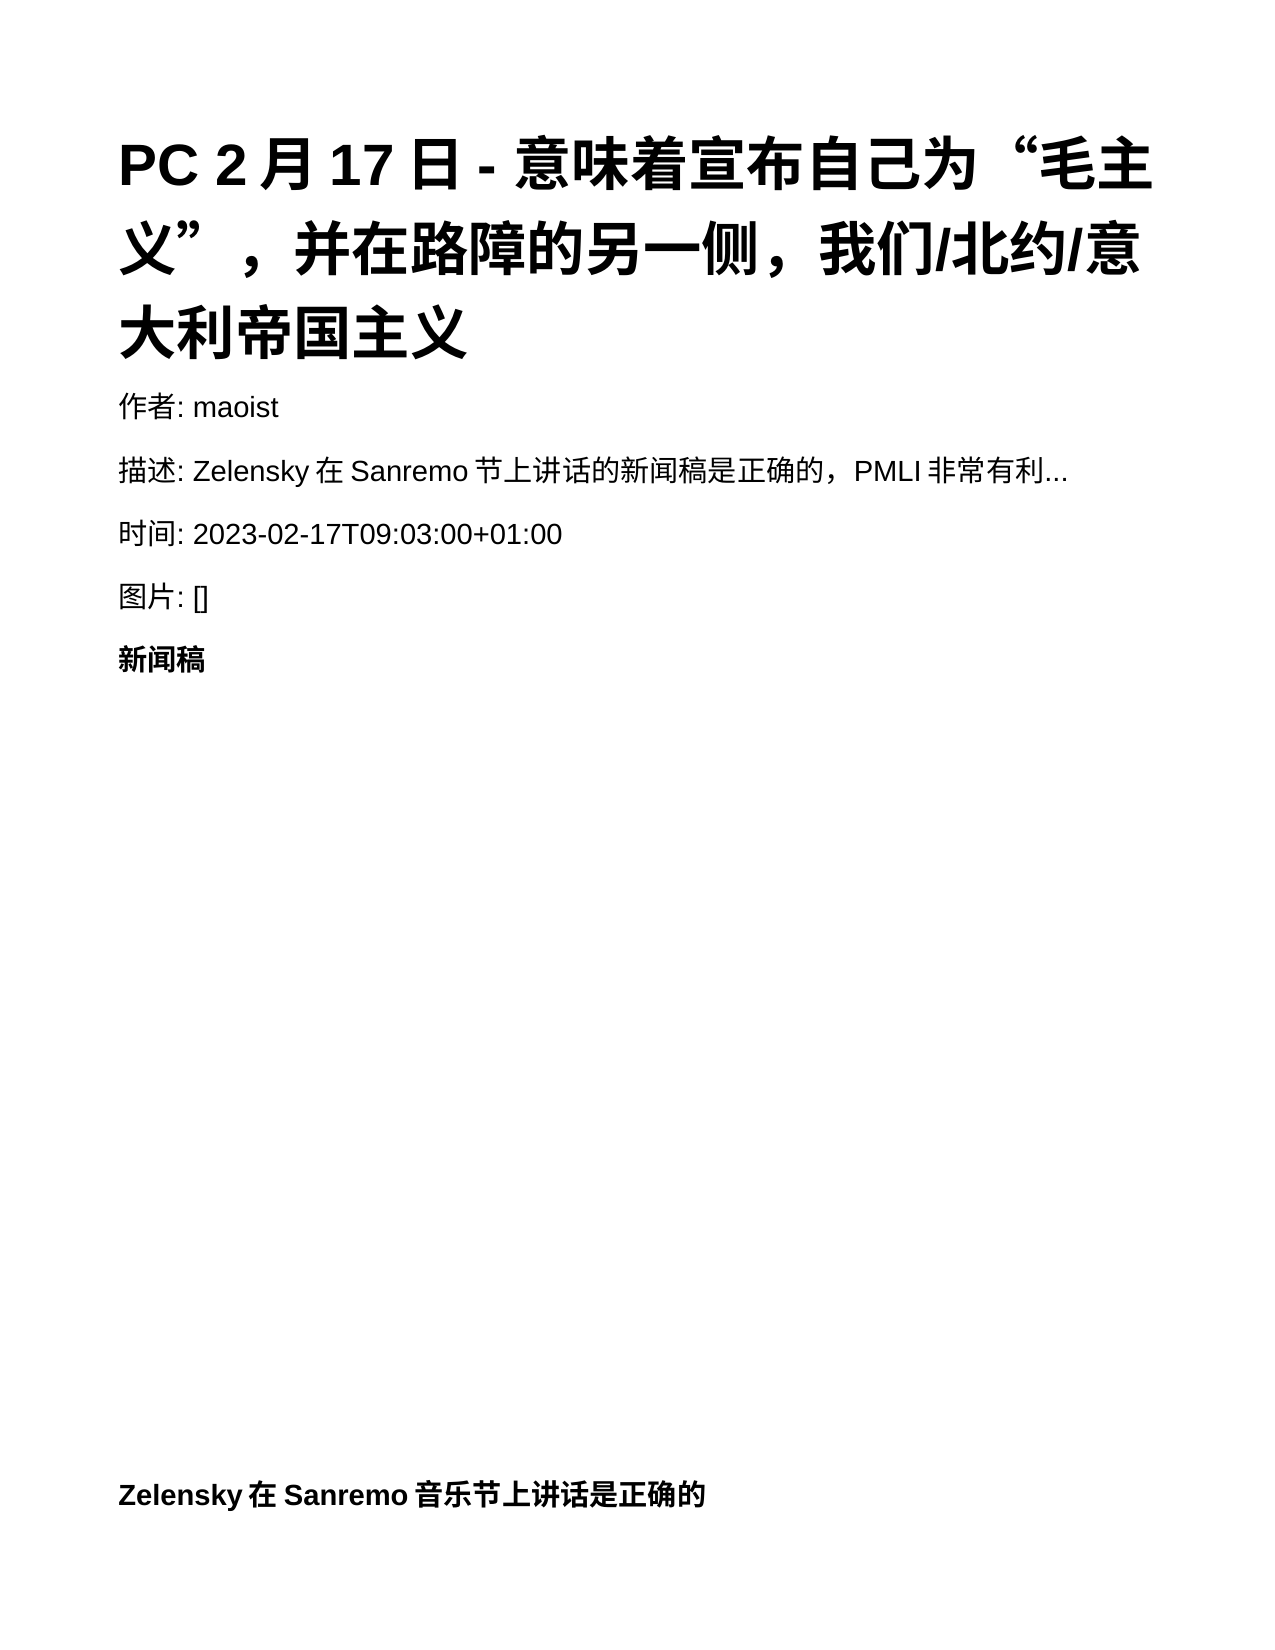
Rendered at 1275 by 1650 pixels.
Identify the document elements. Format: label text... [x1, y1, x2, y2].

text Zelensky在Sanremo音乐节上讲话是正确的 [118, 700, 1157, 1513]
text 描述: Zelensky在Sanremo节上讲话的新闻稿是正确的，PMLI非常有利... [118, 447, 1157, 489]
text 时间: 2023-02-17T09:03:00+01:00 [118, 510, 1157, 553]
text 新闻稿 [118, 637, 1157, 679]
text 作者: maoist [118, 384, 1157, 426]
text 图片: [] [118, 573, 1157, 616]
subtitle PC 2月17日 - 意味着宣布自己为“毛主义”，并在路障的另一侧，我们/北约/意大利帝国主义 [118, 118, 1157, 372]
